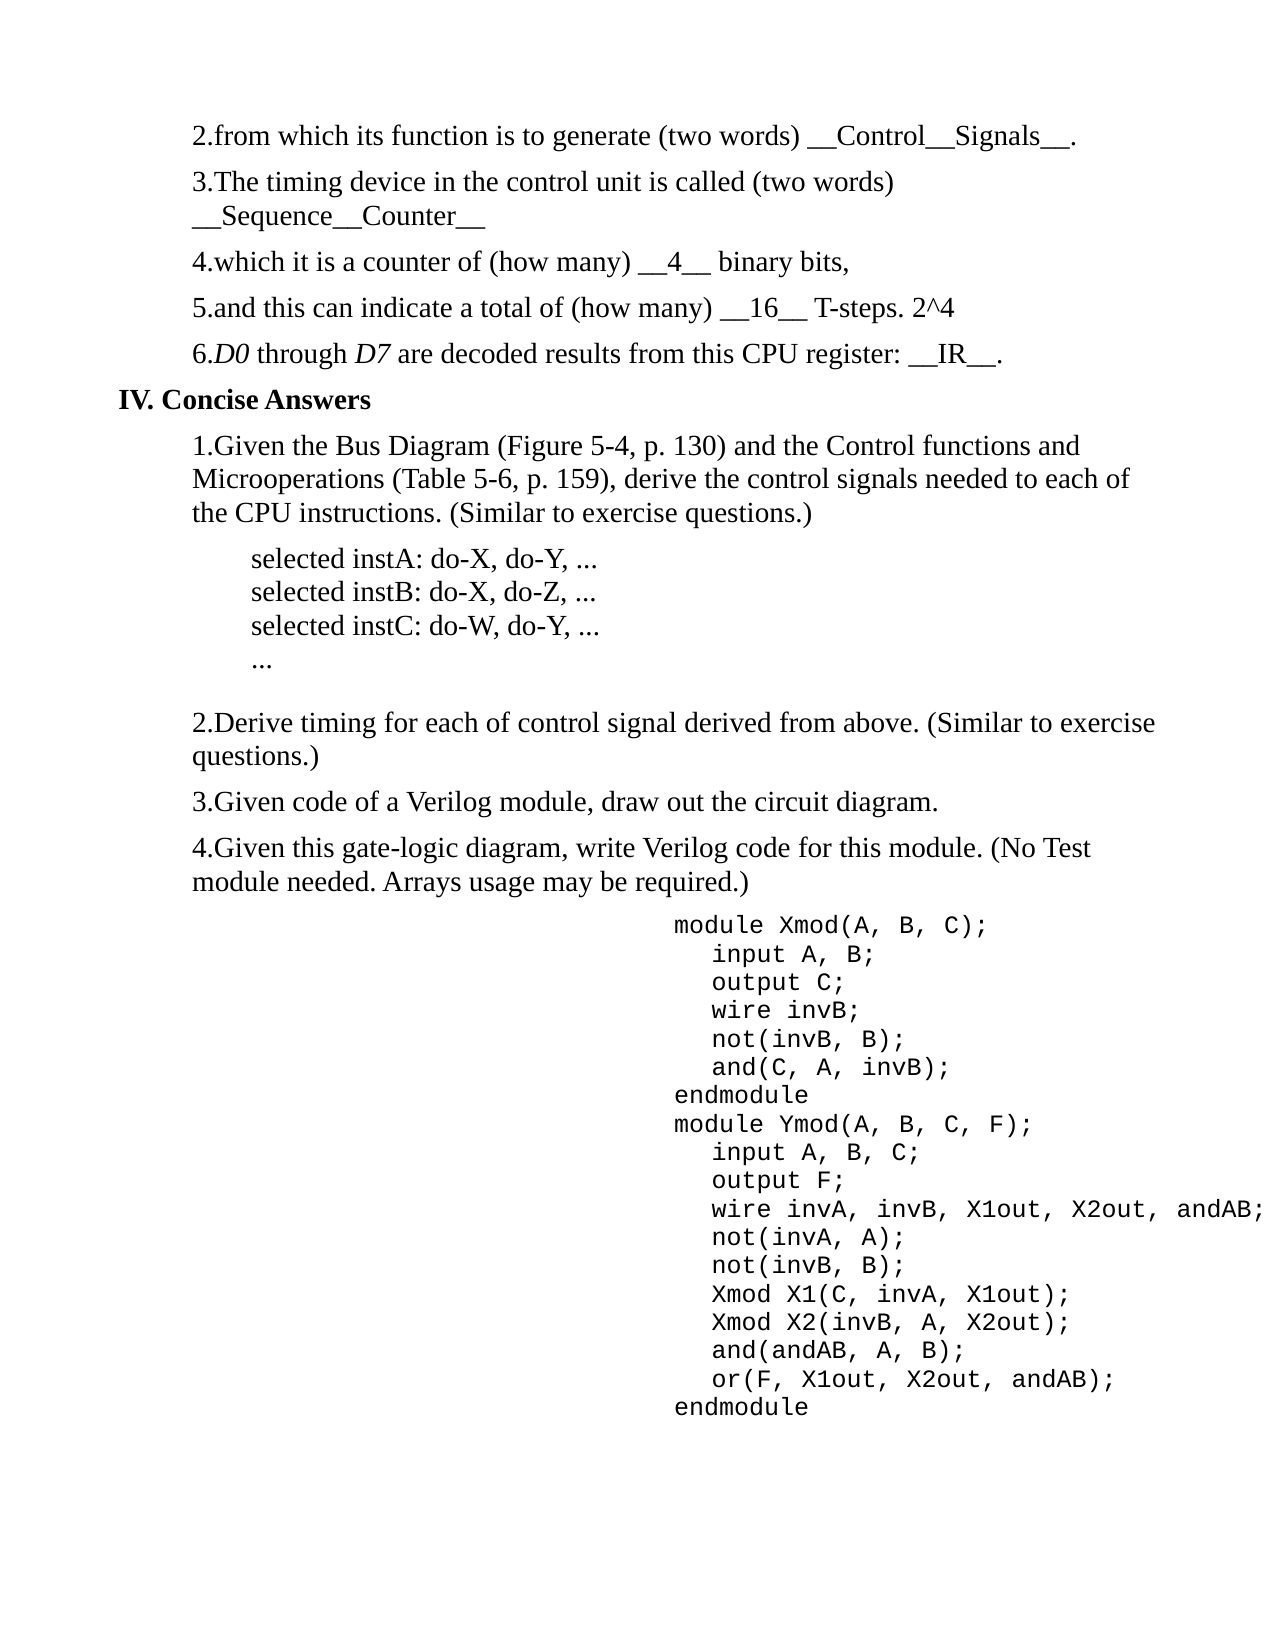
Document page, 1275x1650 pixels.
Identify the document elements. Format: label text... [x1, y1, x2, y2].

list D0 through D7 are decoded results from this CPU register: __IR__. [118, 336, 1157, 369]
list The timing device in the control unit is called (two words) __Sequence__Counter__ [118, 164, 1157, 231]
list Derive timing for each of control signal derived from above. (Similar to exercise questions.) [118, 705, 1157, 772]
list and this can indicate a total of (how many) __16__ T-steps. 2^4 [118, 290, 1157, 323]
list from which its function is to generate (two words) __Control__Signals__. [118, 118, 1157, 152]
list which it is a counter of (how many) __4__ binary bits, [118, 244, 1157, 277]
list selected instA: do-X, do-Y, ... selected instB: do-X, do-Z, ... selected instC: do-W, do-Y, ... ... [177, 541, 1098, 675]
list Given this gate-logic diagram, write Verilog code for this module. (No Test module needed. Arrays usage may be required.) [118, 830, 1157, 897]
table_header [192, 910, 671, 1455]
list Given code of a Verilog module, draw out the circuit diagram. [118, 784, 1157, 818]
table_header module Xmod(A, B, C); input A, B; output C; wire invB; not(invB, B); and(C, A, invB); endmodule module Ymod(A, B, C, F); input A, B, C; output F; wire invA, invB, X1out, X2out, andAB; not(invA, A); not(invB, B); Xmod X1(C, invA, X1out); Xmod X2(invB, A, X2out); and(andAB, A, B); or(F, X1out, X2out, andAB); endmodule [671, 910, 1275, 1455]
list Given the Bus Diagram (Figure 5-4, p. 130) and the Control functions and Microoperations (Table 5-6, p. 159), derive the control signals needed to each of the CPU instructions. (Similar to exercise questions.) [118, 428, 1157, 528]
text IV. Concise Answers [118, 382, 1157, 415]
